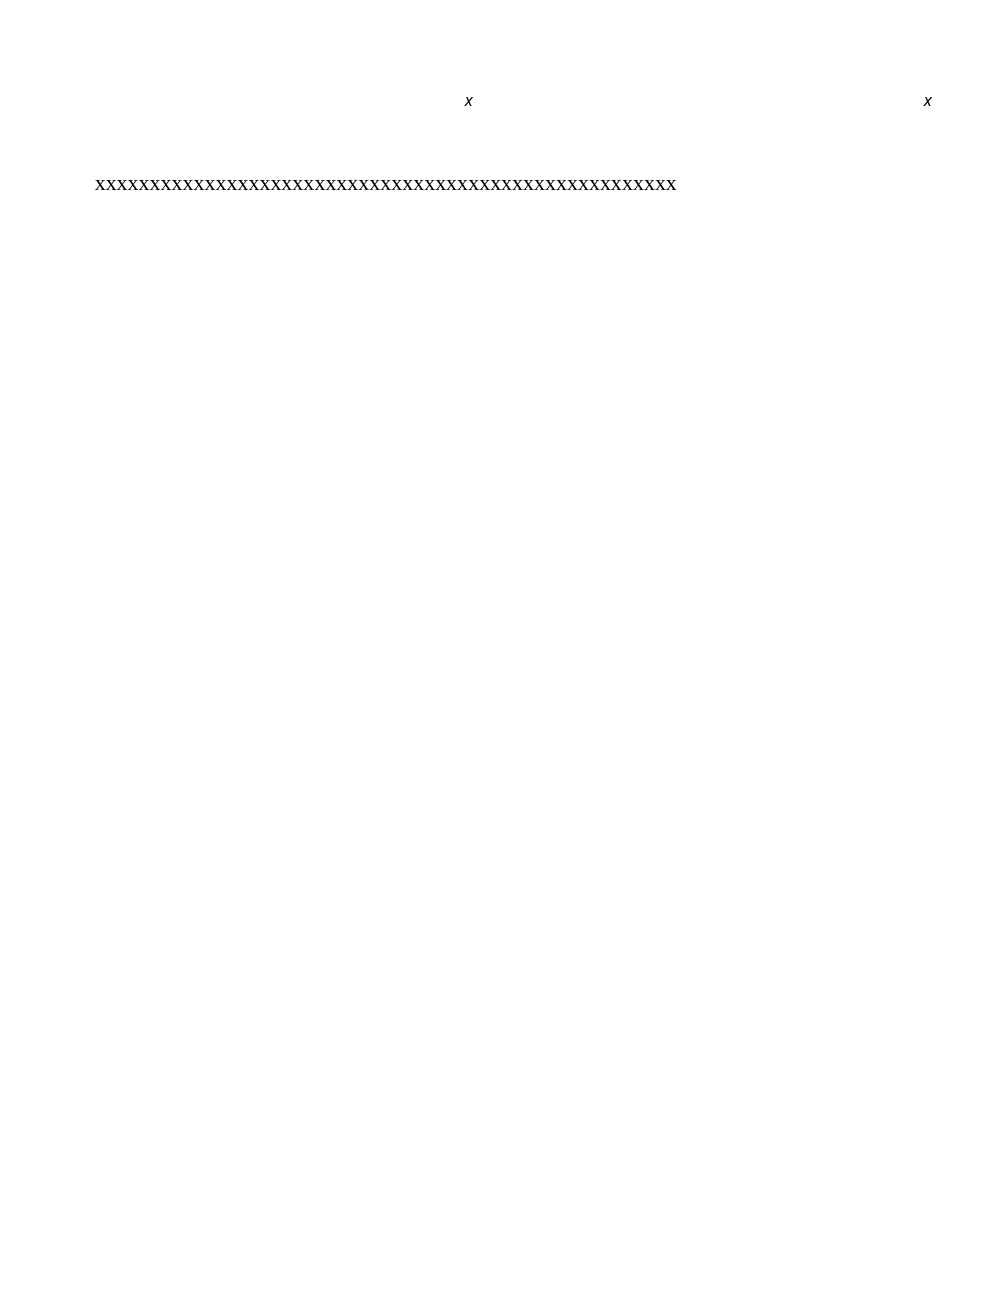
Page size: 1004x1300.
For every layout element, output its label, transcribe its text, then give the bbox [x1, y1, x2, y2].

text xxxxxxxxxxxxxxxxxxxxxxxxxxxxxxxxxxxxxxxxxxxxxxxxxxxxx [94, 171, 844, 195]
